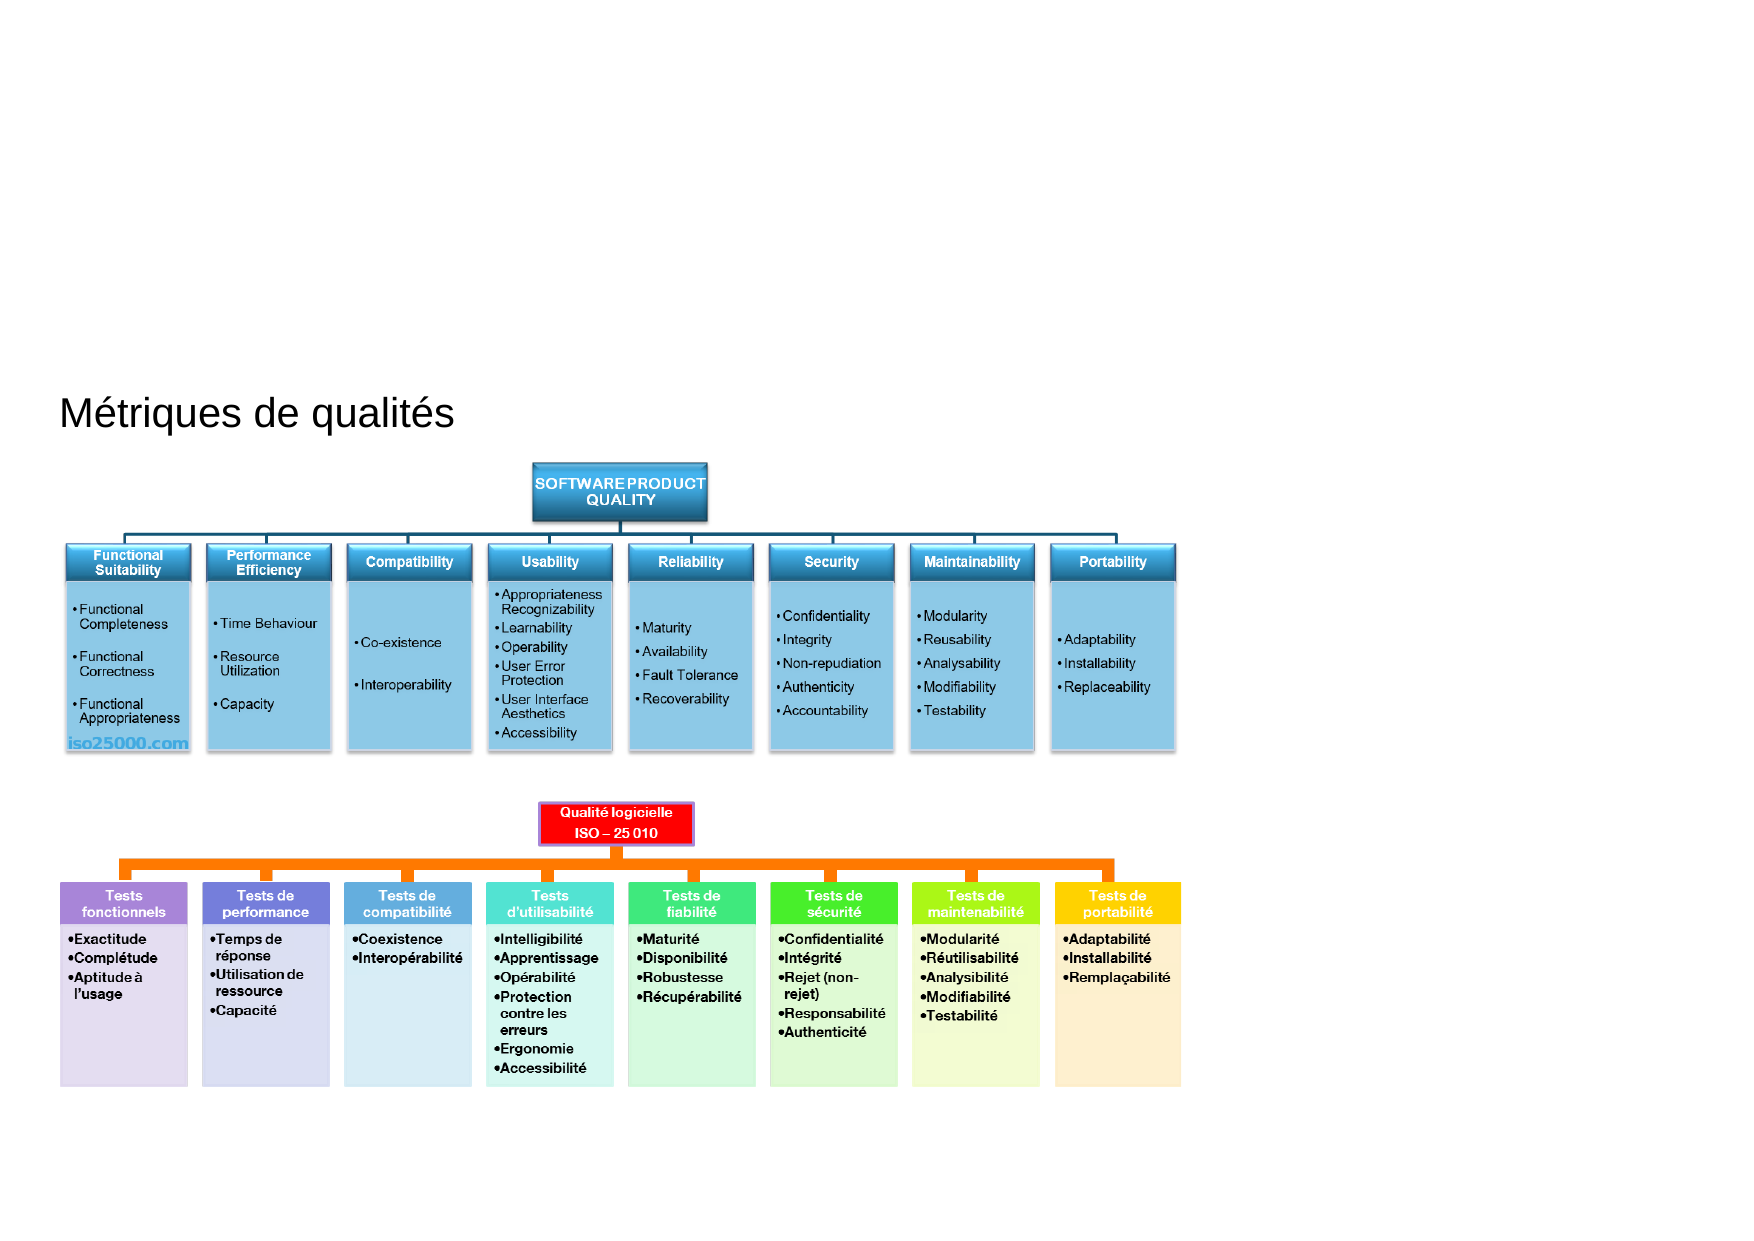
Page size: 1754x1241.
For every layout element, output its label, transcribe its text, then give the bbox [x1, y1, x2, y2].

subtitle Métriques de qualités [59, 388, 1695, 436]
picture [58, 448, 1182, 766]
picture [58, 799, 1182, 1104]
